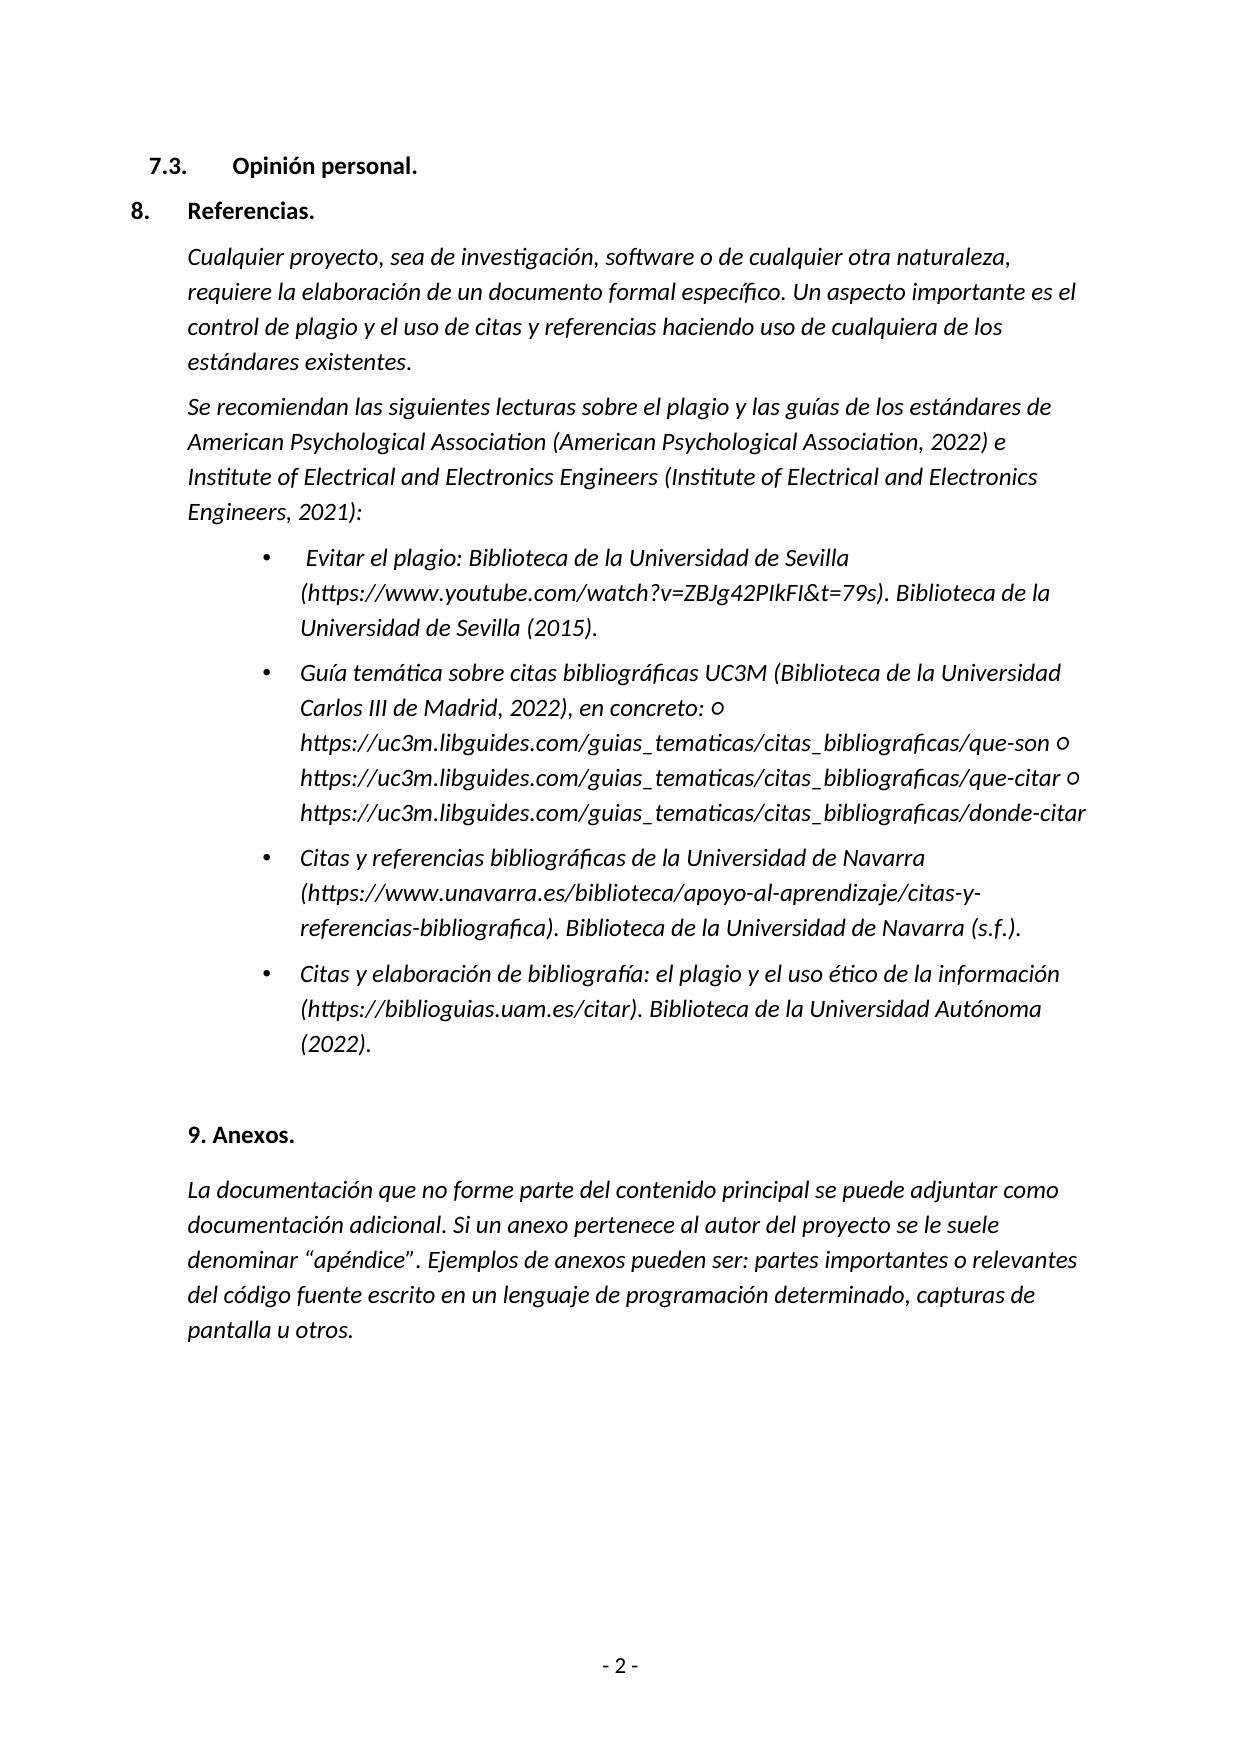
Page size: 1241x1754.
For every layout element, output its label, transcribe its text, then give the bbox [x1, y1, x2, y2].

list Citas y elaboración de bibliografía: el plagio y el uso ético de la información (https://biblioguias.uam.es/citar). Biblioteca de la Universidad Autónoma (2022). [262, 958, 1090, 1058]
list La documentación que no forme parte del contenido principal se puede adjuntar como documentación adicional. Si un anexo pertenece al autor del proyecto se le suele denominar “apéndice”. Ejemplos de anexos pueden ser: partes importantes o relevantes del código fuente escrito en un lenguaje de programación determinado, capturas de pantalla u otros. [150, 1174, 1090, 1345]
list Referencias. [150, 195, 1090, 226]
list Evitar el plagio: Biblioteca de la Universidad de Sevilla (https://www.youtube.com/watch?v=ZBJg42PIkFI&t=79s). Biblioteca de la Universidad de Sevilla (2015). [262, 542, 1090, 642]
list Cualquier proyecto, sea de investigación, software o de cualquier otra naturaleza, requiere la elaboración de un documento formal específico. Un aspecto importante es el control de plagio y el uso de citas y referencias haciendo uso de cualquiera de los estándares existentes. [150, 241, 1090, 376]
list Citas y referencias bibliográficas de la Universidad de Navarra (https://www.unavarra.es/biblioteca/apoyo-al-aprendizaje/citas-y-referencias-bibliografica). Biblioteca de la Universidad de Navarra (s.f.). [262, 842, 1090, 943]
list Opinión personal. [187, 150, 1090, 181]
list Guía temática sobre citas bibliográficas UC3M (Biblioteca de la Universidad Carlos III de Madrid, 2022), en concreto: ○ https://uc3m.libguides.com/guias_tematicas/citas_bibliograficas/que-son ○ https://uc3m.libguides.com/guias_tematicas/citas_bibliograficas/que-citar ○ https://uc3m.libguides.com/guias_tematicas/citas_bibliograficas/donde-citar [262, 657, 1090, 828]
list Se recomiendan las siguientes lecturas sobre el plagio y las guías de los estándares de American Psychological Association (American Psychological Association, 2022) e Institute of Electrical and Electronics Engineers (Institute of Electrical and Electronics Engineers, 2021): [150, 391, 1090, 527]
list 9. Anexos. [150, 1119, 1090, 1149]
